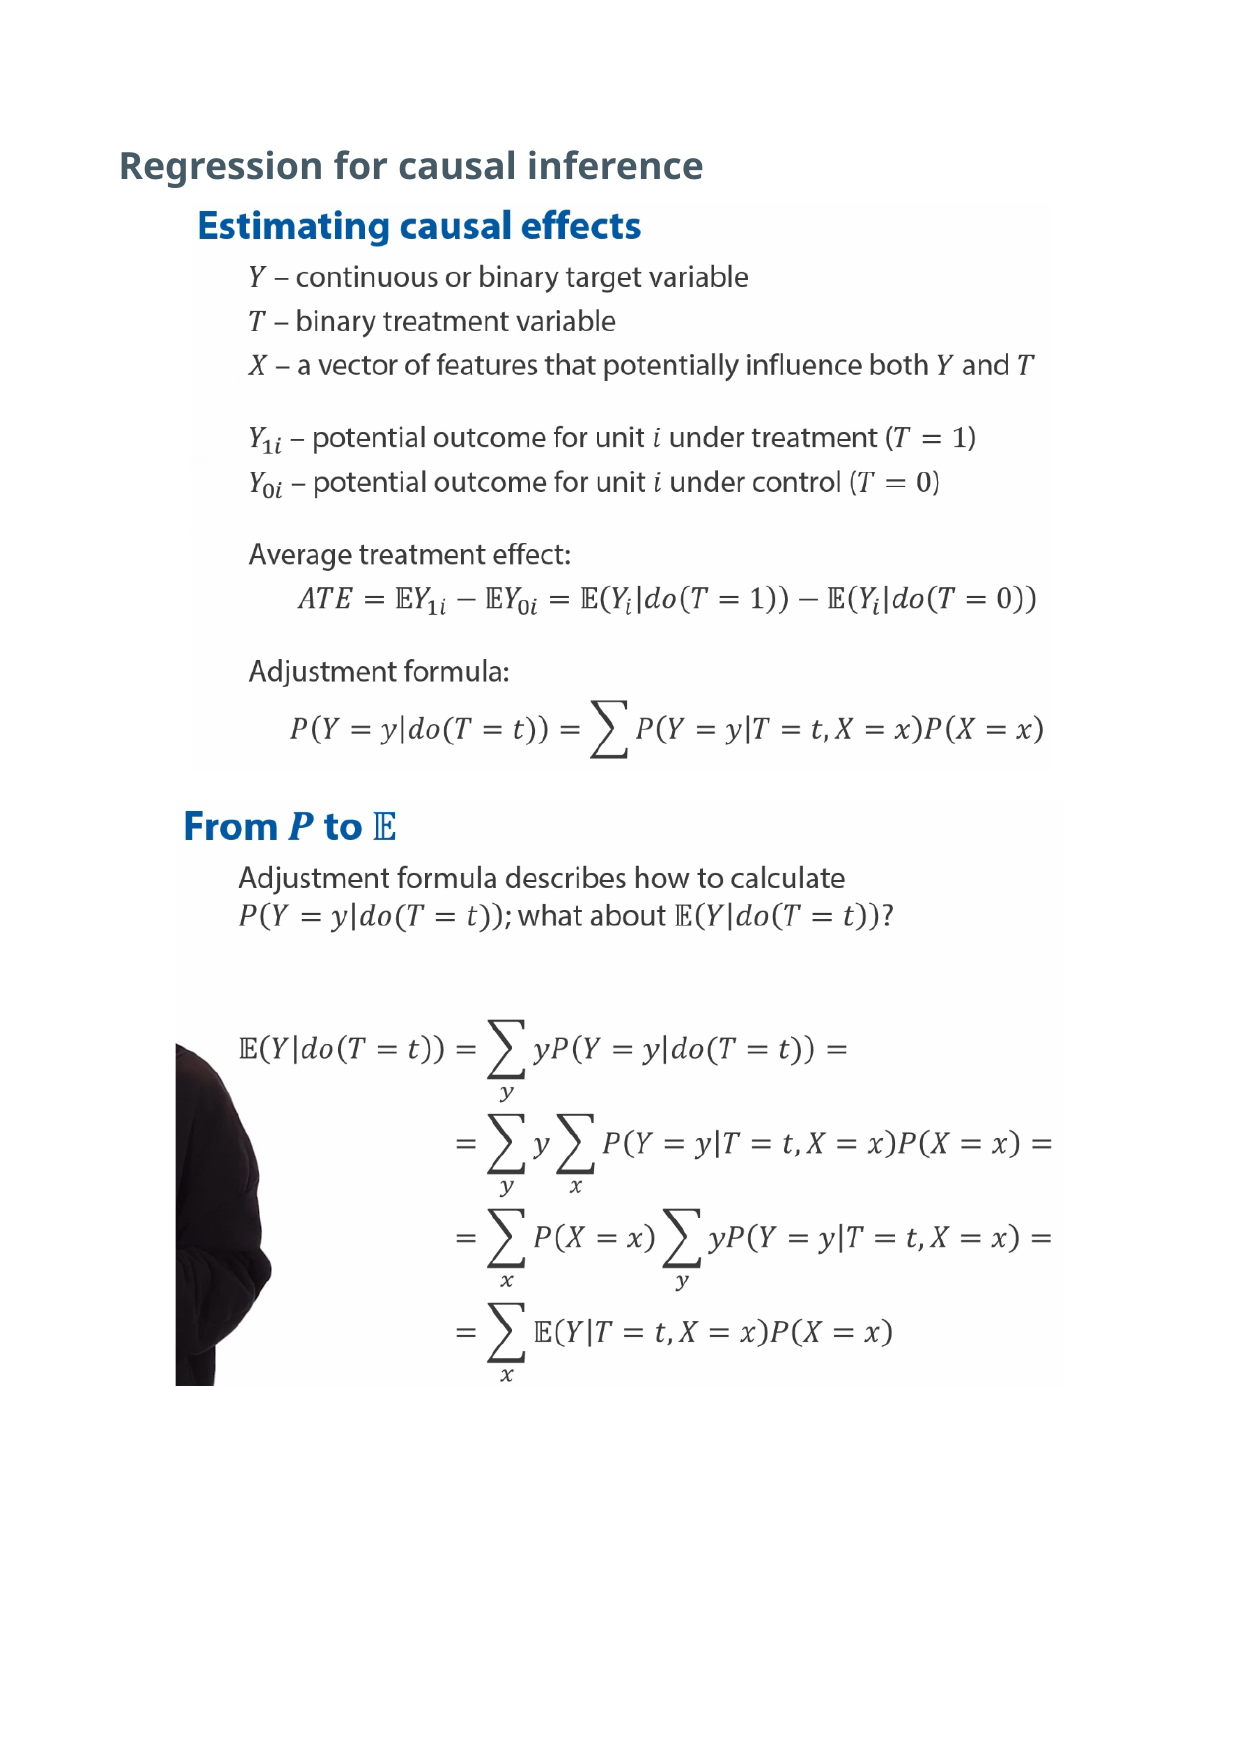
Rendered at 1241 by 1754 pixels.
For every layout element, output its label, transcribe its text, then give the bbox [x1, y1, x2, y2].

subtitle Regression for causal inference [118, 139, 1122, 190]
picture [175, 800, 1065, 1386]
picture [190, 202, 1050, 772]
